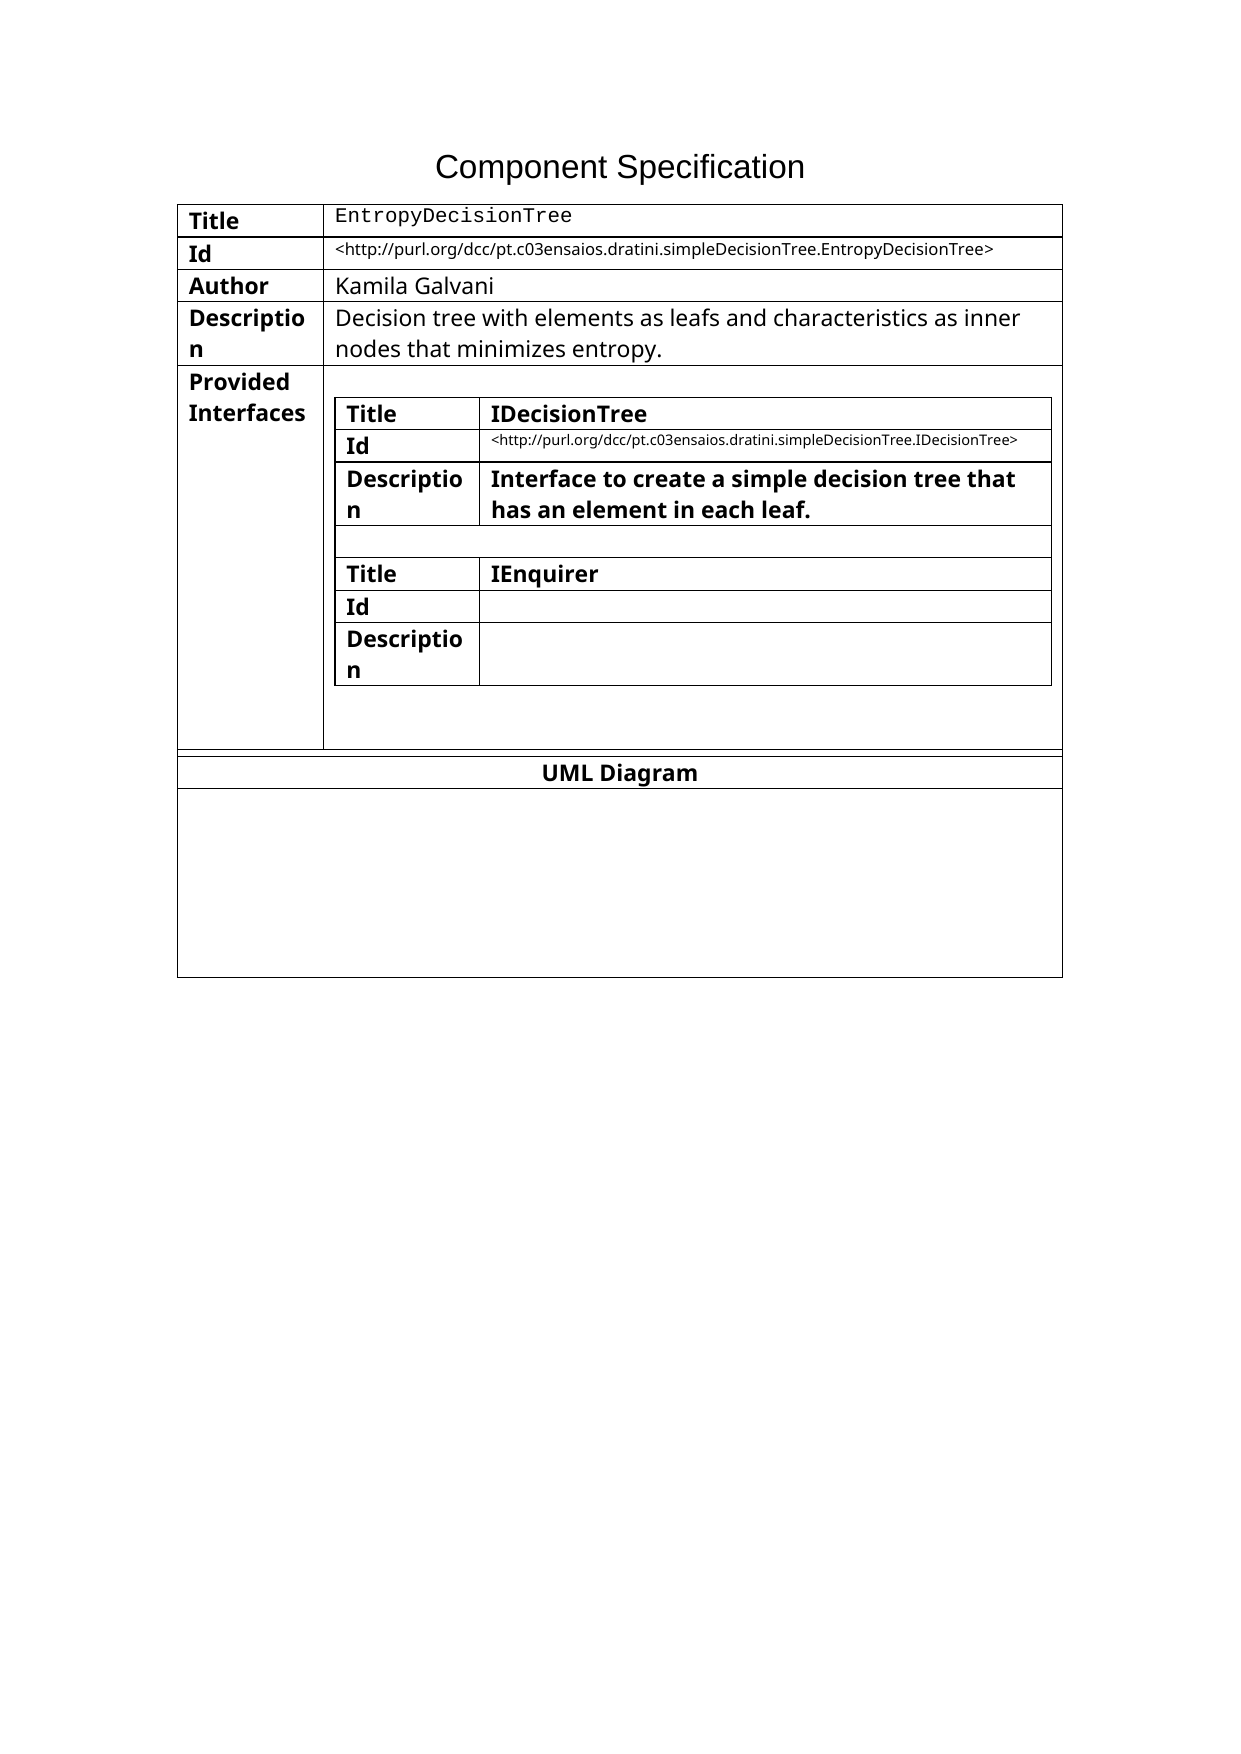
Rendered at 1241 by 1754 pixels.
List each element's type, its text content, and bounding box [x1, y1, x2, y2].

table_cell [480, 623, 1051, 685]
table_cell Description [336, 623, 479, 685]
table_cell UML Diagram [178, 757, 1062, 788]
table_cell Description [336, 463, 479, 525]
table_cell Id [178, 238, 323, 269]
table_cell [336, 526, 1051, 557]
table_cell [324, 366, 1062, 749]
table_cell <http://purl.org/dcc/pt.c03ensaios.dratini.simpleDecisionTree.EntropyDecisionTree> [324, 238, 1062, 269]
table_cell Provided Interfaces [178, 366, 323, 749]
table_header Title [336, 398, 479, 429]
table_cell Interface to create a simple decision tree that has an element in each leaf. [480, 463, 1051, 525]
table_cell Id [336, 591, 479, 622]
table_header EntropyDecisionTree [324, 205, 1062, 236]
table_header Title [178, 205, 323, 236]
table_cell Description [178, 302, 323, 364]
table_cell IEnquirer [480, 558, 1051, 589]
table_header IDecisionTree [480, 398, 1051, 429]
text Component Specification [177, 148, 1063, 186]
table_cell <http://purl.org/dcc/pt.c03ensaios.dratini.simpleDecisionTree.IDecisionTree> [480, 430, 1051, 461]
table_cell Decision tree with elements as leafs and characteristics as inner nodes that minimizes entropy. [324, 302, 1062, 364]
table_cell Kamila Galvani [324, 270, 1062, 301]
table_cell Id [336, 430, 479, 461]
table_cell [480, 591, 1051, 622]
table_cell [178, 789, 1062, 977]
table_cell Author [178, 270, 323, 301]
table_cell Title [336, 558, 479, 589]
table_cell [178, 750, 1062, 756]
